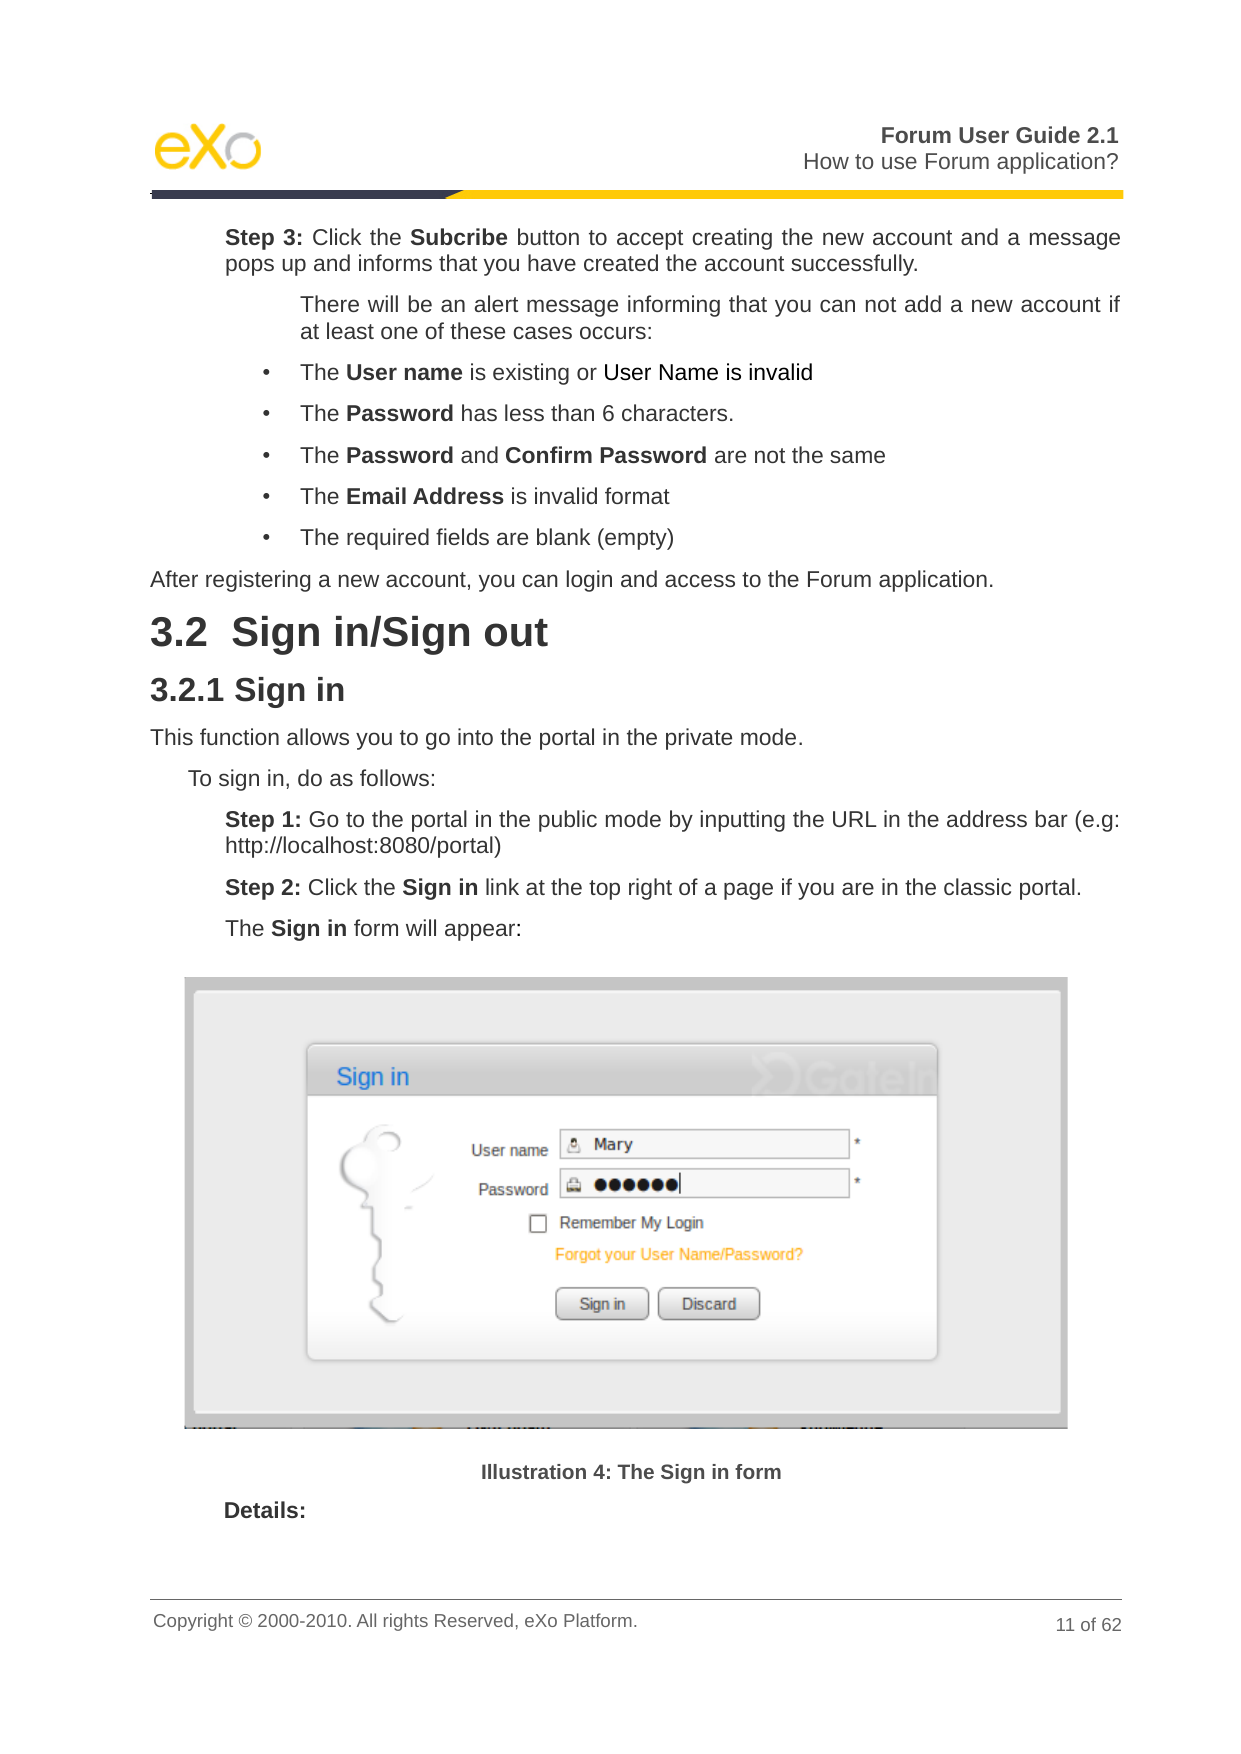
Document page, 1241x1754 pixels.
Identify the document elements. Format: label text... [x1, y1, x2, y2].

list There will be an alert message informing that you can not add a new account if at least one of these cases occurs: [262, 291, 1122, 344]
list Step 3: Click the Subcribe button to accept creating the new account and a message pops up and informs that you have created the account successfully. [187, 223, 1122, 276]
text To sign in, do as follows: [150, 765, 1122, 791]
text After registering a new account, you can login and access to the Forum application. [150, 566, 1122, 592]
subtitle Sign in [150, 670, 1122, 708]
list The Email Address is invalid format [262, 483, 1122, 509]
list The User name is existing or User Name is invalid [262, 359, 1122, 385]
text Illustration 4: The Sign in form [164, 1035, 1099, 1484]
picture [184, 977, 1068, 1429]
list Step 2: Click the Sign in link at the top right of a page if you are in the classic portal. [187, 874, 1122, 900]
list The Password and Confirm Password are not the same [262, 442, 1122, 468]
picture [151, 190, 1124, 199]
list The required fields are blank (empty) [262, 524, 1122, 551]
text Details: [150, 949, 1122, 1524]
text This function allows you to go into the portal in the private mode. [150, 723, 1122, 750]
picture [155, 123, 262, 170]
subtitle Sign in/Sign out [150, 607, 1122, 655]
list The Sign in form will appear: [187, 915, 1122, 942]
list Step 1: Go to the portal in the public mode by inputting the URL in the address bar (e.g: http://localhost:8080/portal) [187, 806, 1122, 859]
list The Password has less than 6 characters. [262, 400, 1122, 427]
